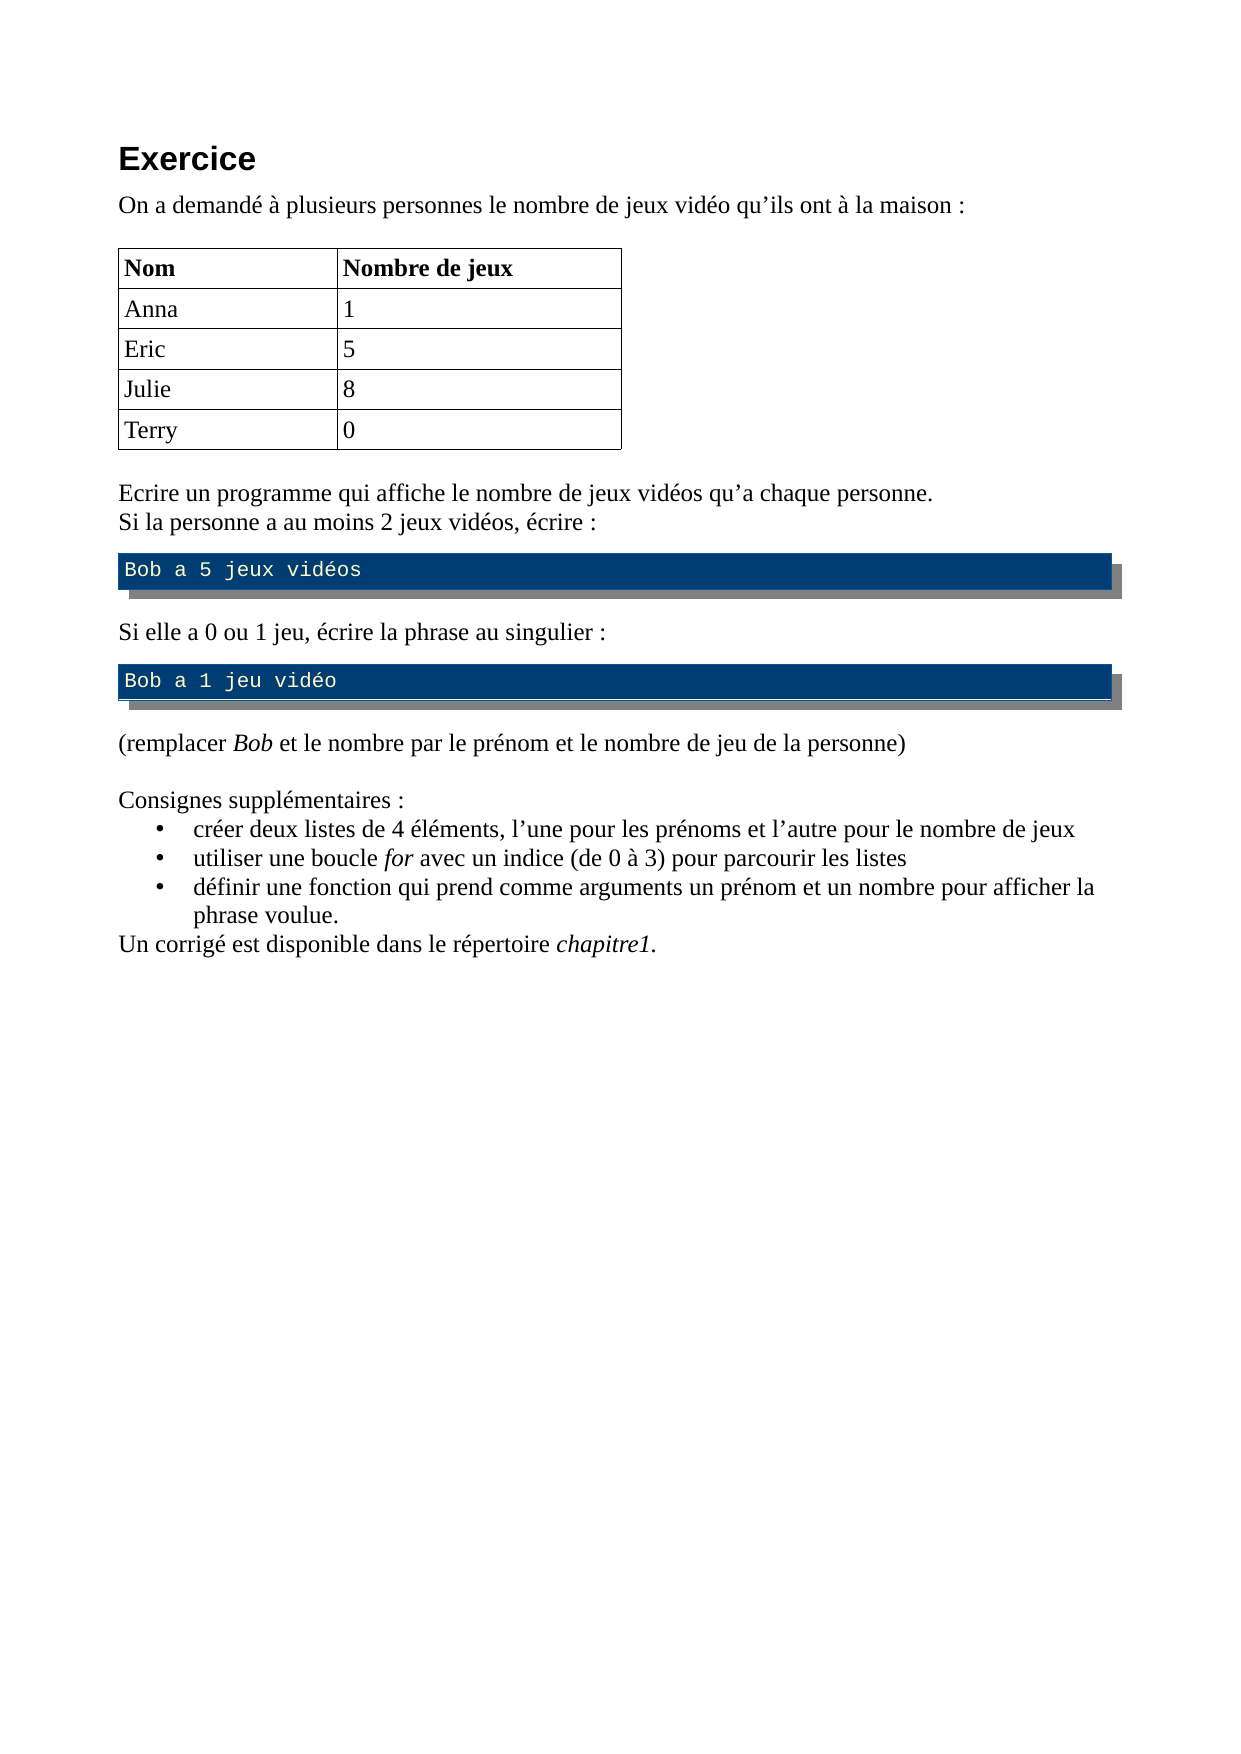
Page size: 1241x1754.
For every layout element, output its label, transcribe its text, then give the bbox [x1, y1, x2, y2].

table_cell Julie [119, 370, 337, 409]
table_cell 0 [338, 410, 621, 449]
table_cell 8 [338, 370, 621, 409]
text Consignes supplémentaires : [118, 785, 1122, 814]
text Bob a 5 jeux vidéos [119, 554, 1111, 589]
table_cell Terry [119, 410, 337, 449]
text Un corrigé est disponible dans le répertoire chapitre1. [118, 929, 1122, 958]
table_cell Anna [119, 289, 337, 328]
list définir une fonction qui prend comme arguments un prénom et un nombre pour afficher la phrase voulue. [156, 872, 1122, 929]
table_cell Eric [119, 329, 337, 368]
table_header Nombre de jeux [338, 249, 621, 288]
text (remplacer Bob et le nombre par le prénom et le nombre de jeu de la personne) [118, 728, 1122, 757]
list utiliser une boucle for avec un indice (de 0 à 3) pour parcourir les listes [156, 843, 1122, 872]
table_cell 1 [338, 289, 621, 328]
text Si elle a 0 ou 1 jeu, écrire la phrase au singulier : [118, 617, 1122, 646]
table_cell 5 [338, 329, 621, 368]
text Ecrire un programme qui affiche le nombre de jeux vidéos qu’a chaque personne. [118, 478, 1122, 507]
text Si la personne a au moins 2 jeux vidéos, écrire : [118, 507, 1122, 536]
subtitle Exercice [118, 139, 1122, 178]
list créer deux listes de 4 éléments, l’une pour les prénoms et l’autre pour le nombre de jeux [156, 814, 1122, 843]
text Bob a 1 jeu vidéo [119, 665, 1111, 699]
text On a demandé à plusieurs personnes le nombre de jeux vidéo qu’ils ont à la maison : [118, 190, 1122, 219]
table_header Nom [119, 249, 337, 288]
